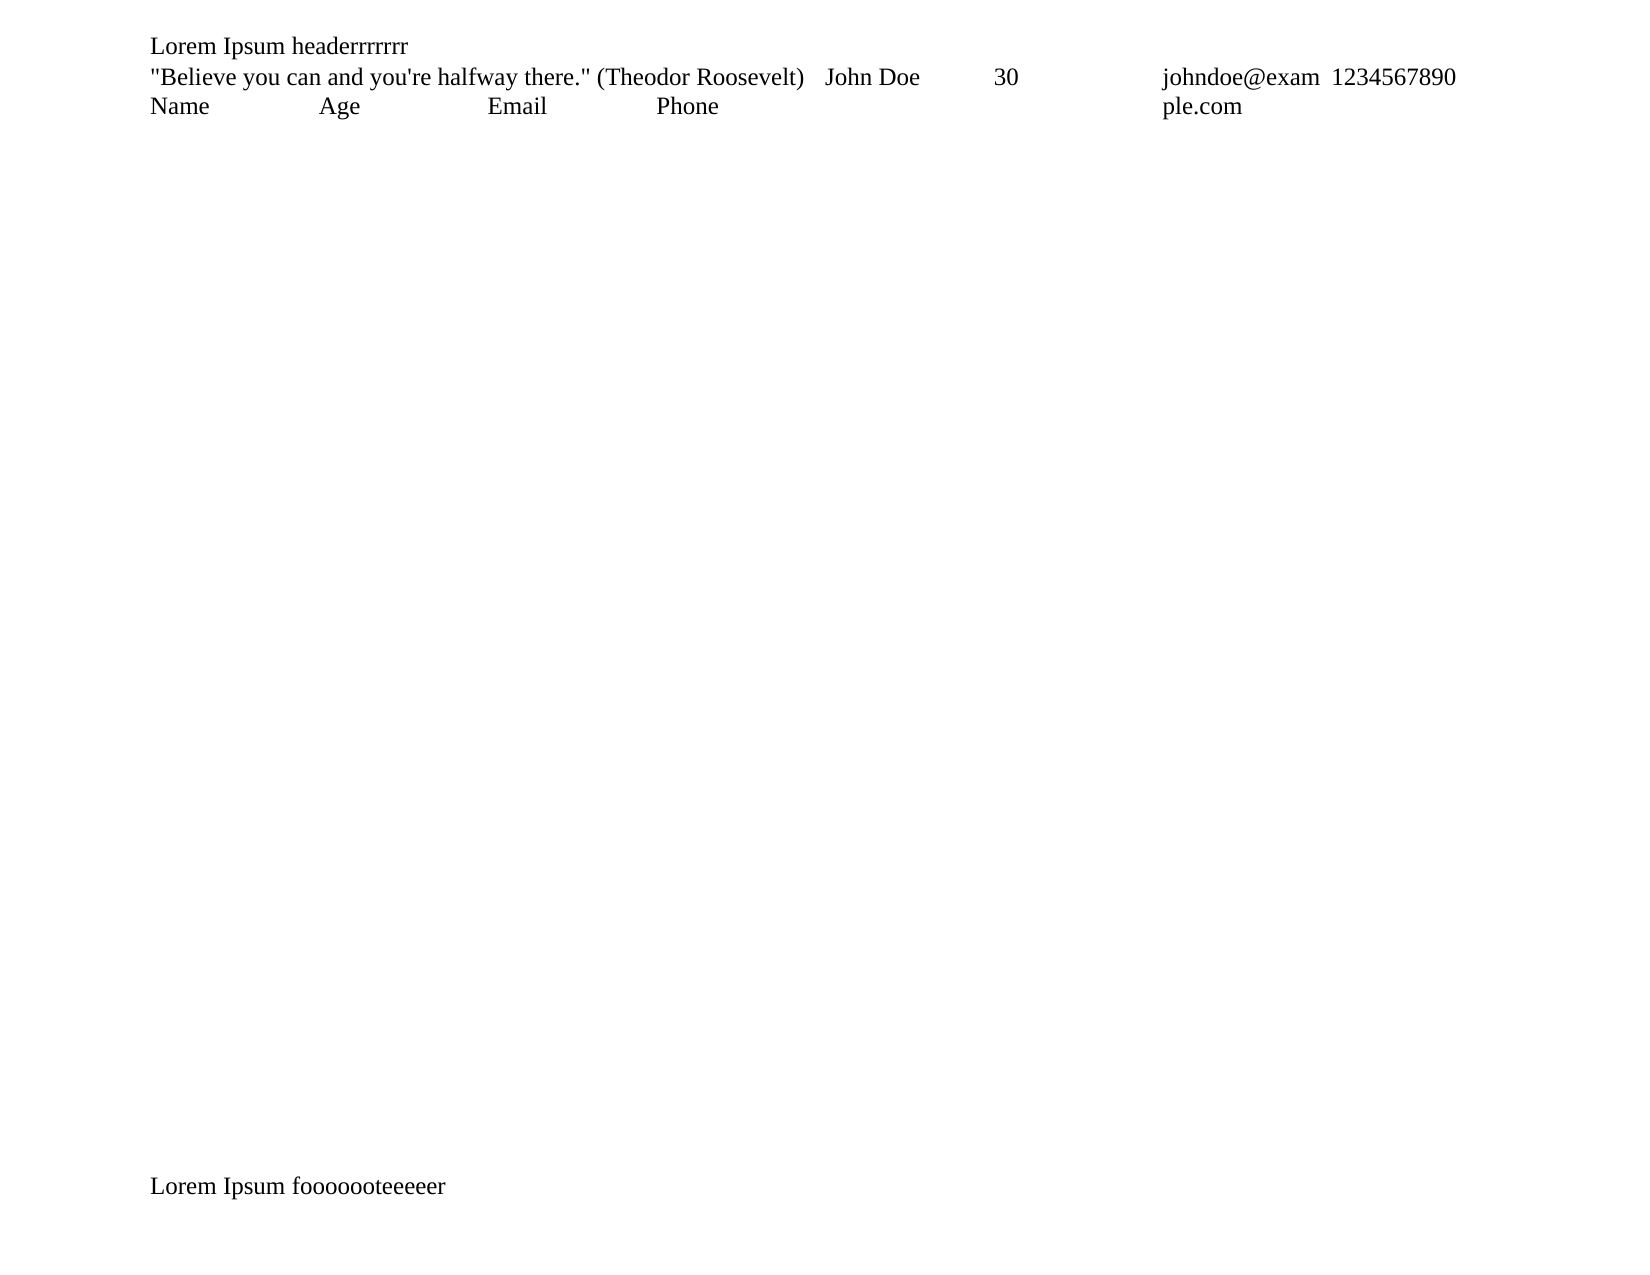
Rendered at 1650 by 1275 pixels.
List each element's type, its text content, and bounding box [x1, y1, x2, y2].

table_header Age [319, 91, 487, 120]
table_header Name [150, 91, 319, 120]
text "Believe you can and you're halfway there." (Theodor Roosevelt) [150, 62, 825, 91]
table_cell John Doe [825, 63, 994, 120]
table_header Phone [656, 91, 825, 120]
table_cell johndoe@example.com [1163, 63, 1331, 120]
table_cell 1234567890 [1331, 63, 1500, 120]
table_cell 30 [994, 63, 1162, 120]
table_header Email [488, 91, 656, 120]
